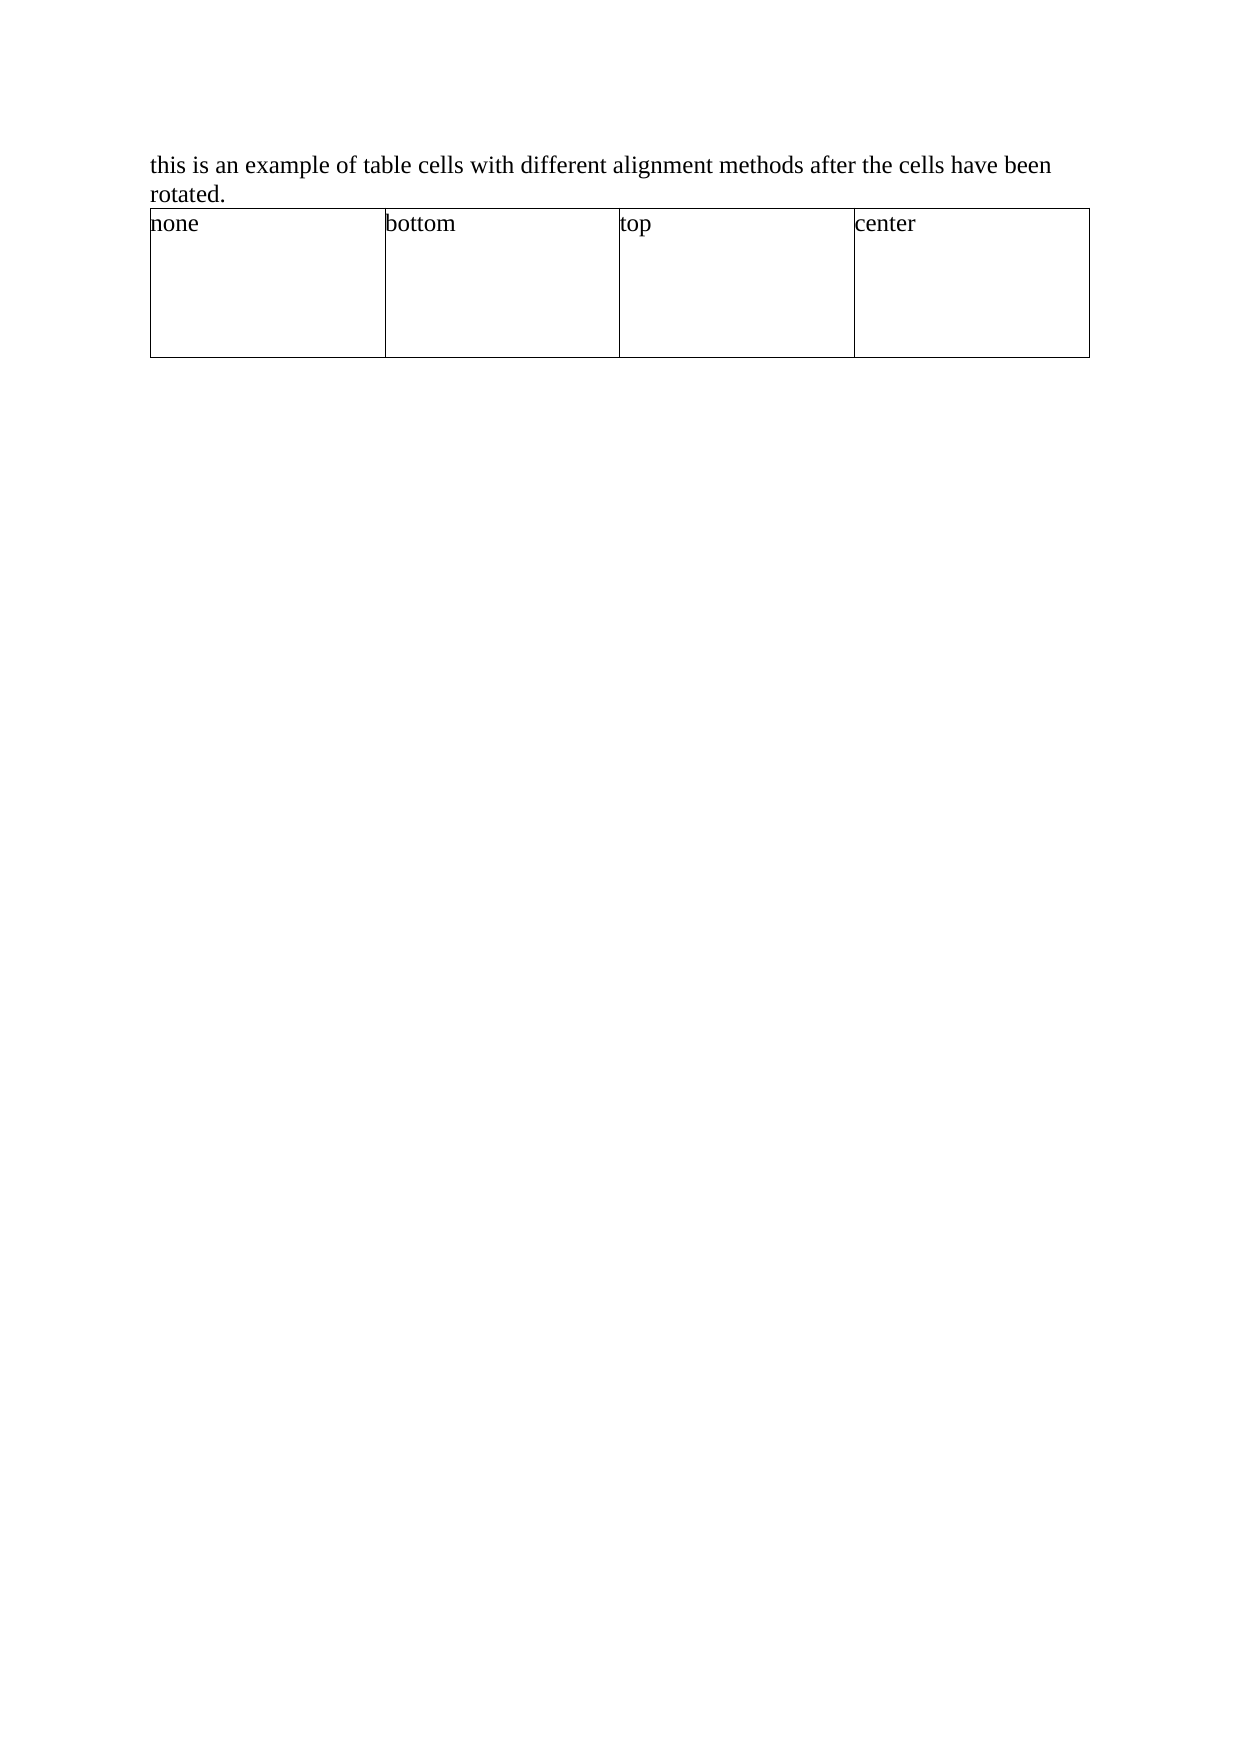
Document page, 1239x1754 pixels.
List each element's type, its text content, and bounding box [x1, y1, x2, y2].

table_header center [855, 209, 1089, 357]
table_header none [151, 209, 385, 357]
table_cell bottom [386, 359, 619, 507]
table_cell none [151, 509, 385, 657]
table_cell bottom [386, 509, 619, 657]
table_cell center [855, 509, 1089, 657]
table_cell none [151, 359, 385, 507]
table_cell center [855, 359, 1089, 507]
text this is an example of table cells with different alignment methods after the cells have been rotated. [150, 150, 1089, 207]
table_cell top [620, 359, 854, 507]
table_header bottom [386, 209, 619, 357]
table_cell top [620, 509, 854, 657]
table_header top [620, 209, 854, 357]
